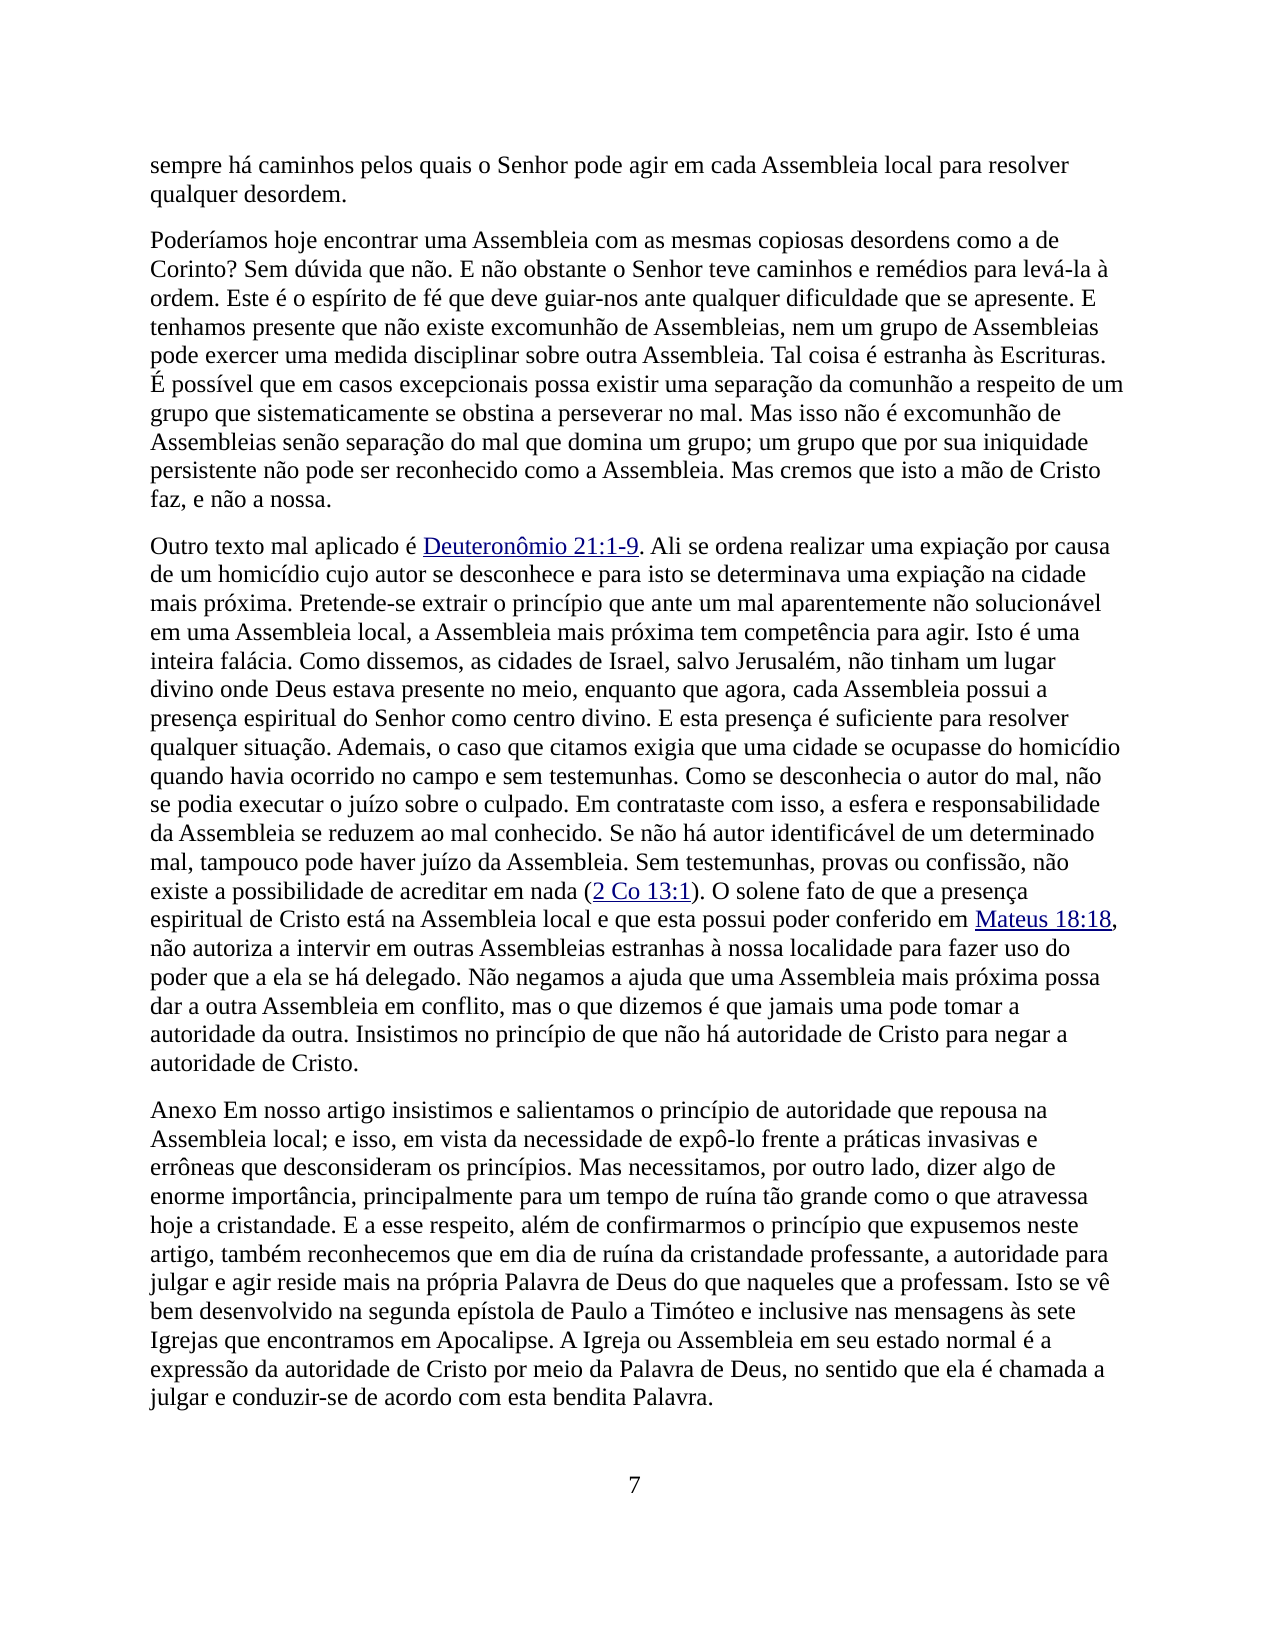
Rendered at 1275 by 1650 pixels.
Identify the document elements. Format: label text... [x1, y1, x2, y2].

text Anexo Em nosso artigo insistimos e salientamos o princípio de autoridade que repousa na Assembleia local; e isso, em vista da necessidade de expô-lo frente a práticas invasivas e errôneas que desconsideram os princípios. Mas necessitamos, por outro lado, dizer algo de enorme importância, principalmente para um tempo de ruína tão grande como o que atravessa hoje a cristandade. E a esse respeito, além de confirmarmos o princípio que expusemos neste artigo, também reconhecemos que em dia de ruína da cristandade professante, a autoridade para julgar e agir reside mais na própria Palavra de Deus do que naqueles que a professam. Isto se vê bem desenvolvido na segunda epístola de Paulo a Timóteo e inclusive nas mensagens às sete Igrejas que encontramos em Apocalipse. A Igreja ou Assembleia em seu estado normal é a expressão da autoridade de Cristo por meio da Palavra de Deus, no sentido que ela é chamada a julgar e conduzir-se de acordo com esta bendita Palavra. [150, 1095, 1125, 1411]
text Outro texto mal aplicado é Deuteronômio 21:1-9. Ali se ordena realizar uma expiação por causa de um homicídio cujo autor se desconhece e para isto se determinava uma expiação na cidade mais próxima. Pretende-se extrair o princípio que ante um mal aparentemente não solucionável em uma Assembleia local, a Assembleia mais próxima tem competência para agir. Isto é uma inteira falácia. Como dissemos, as cidades de Israel, salvo Jerusalém, não tinham um lugar divino onde Deus estava presente no meio, enquanto que agora, cada Assembleia possui a presença espiritual do Senhor como centro divino. E esta presença é suficiente para resolver qualquer situação. Ademais, o caso que citamos exigia que uma cidade se ocupasse do homicídio quando havia ocorrido no campo e sem testemunhas. Como se desconhecia o autor do mal, não se podia executar o juízo sobre o culpado. Em contrataste com isso, a esfera e responsabilidade da Assembleia se reduzem ao mal conhecido. Se não há autor identificável de um determinado mal, tampouco pode haver juízo da Assembleia. Sem testemunhas, provas ou confissão, não existe a possibilidade de acreditar em nada (2 Co 13:1). O solene fato de que a presença espiritual de Cristo está na Assembleia local e que esta possui poder conferido em Mateus 18:18, não autoriza a intervir em outras Assembleias estranhas à nossa localidade para fazer uso do poder que a ela se há delegado. Não negamos a ajuda que uma Assembleia mais próxima possa dar a outra Assembleia em conflito, mas o que dizemos é que jamais uma pode tomar a autoridade da outra. Insistimos no princípio de que não há autoridade de Cristo para negar a autoridade de Cristo. [150, 531, 1125, 1077]
text Poderíamos hoje encontrar uma Assembleia com as mesmas copiosas desordens como a de Corinto? Sem dúvida que não. E não obstante o Senhor teve caminhos e remédios para levá-la à ordem. Este é o espírito de fé que deve guiar-nos ante qualquer dificuldade que se apresente. E tenhamos presente que não existe excomunhão de Assembleias, nem um grupo de Assembleias pode exercer uma medida disciplinar sobre outra Assembleia. Tal coisa é estranha às Escrituras. É possível que em casos excepcionais possa existir uma separação da comunhão a respeito de um grupo que sistematicamente se obstina a perseverar no mal. Mas isso não é excomunhão de Assembleias senão separação do mal que domina um grupo; um grupo que por sua iniquidade persistente não pode ser reconhecido como a Assembleia. Mas cremos que isto a mão de Cristo faz, e não a nossa. [150, 225, 1125, 513]
text sempre há caminhos pelos quais o Senhor pode agir em cada Assembleia local para resolver qualquer desordem. [150, 150, 1125, 207]
